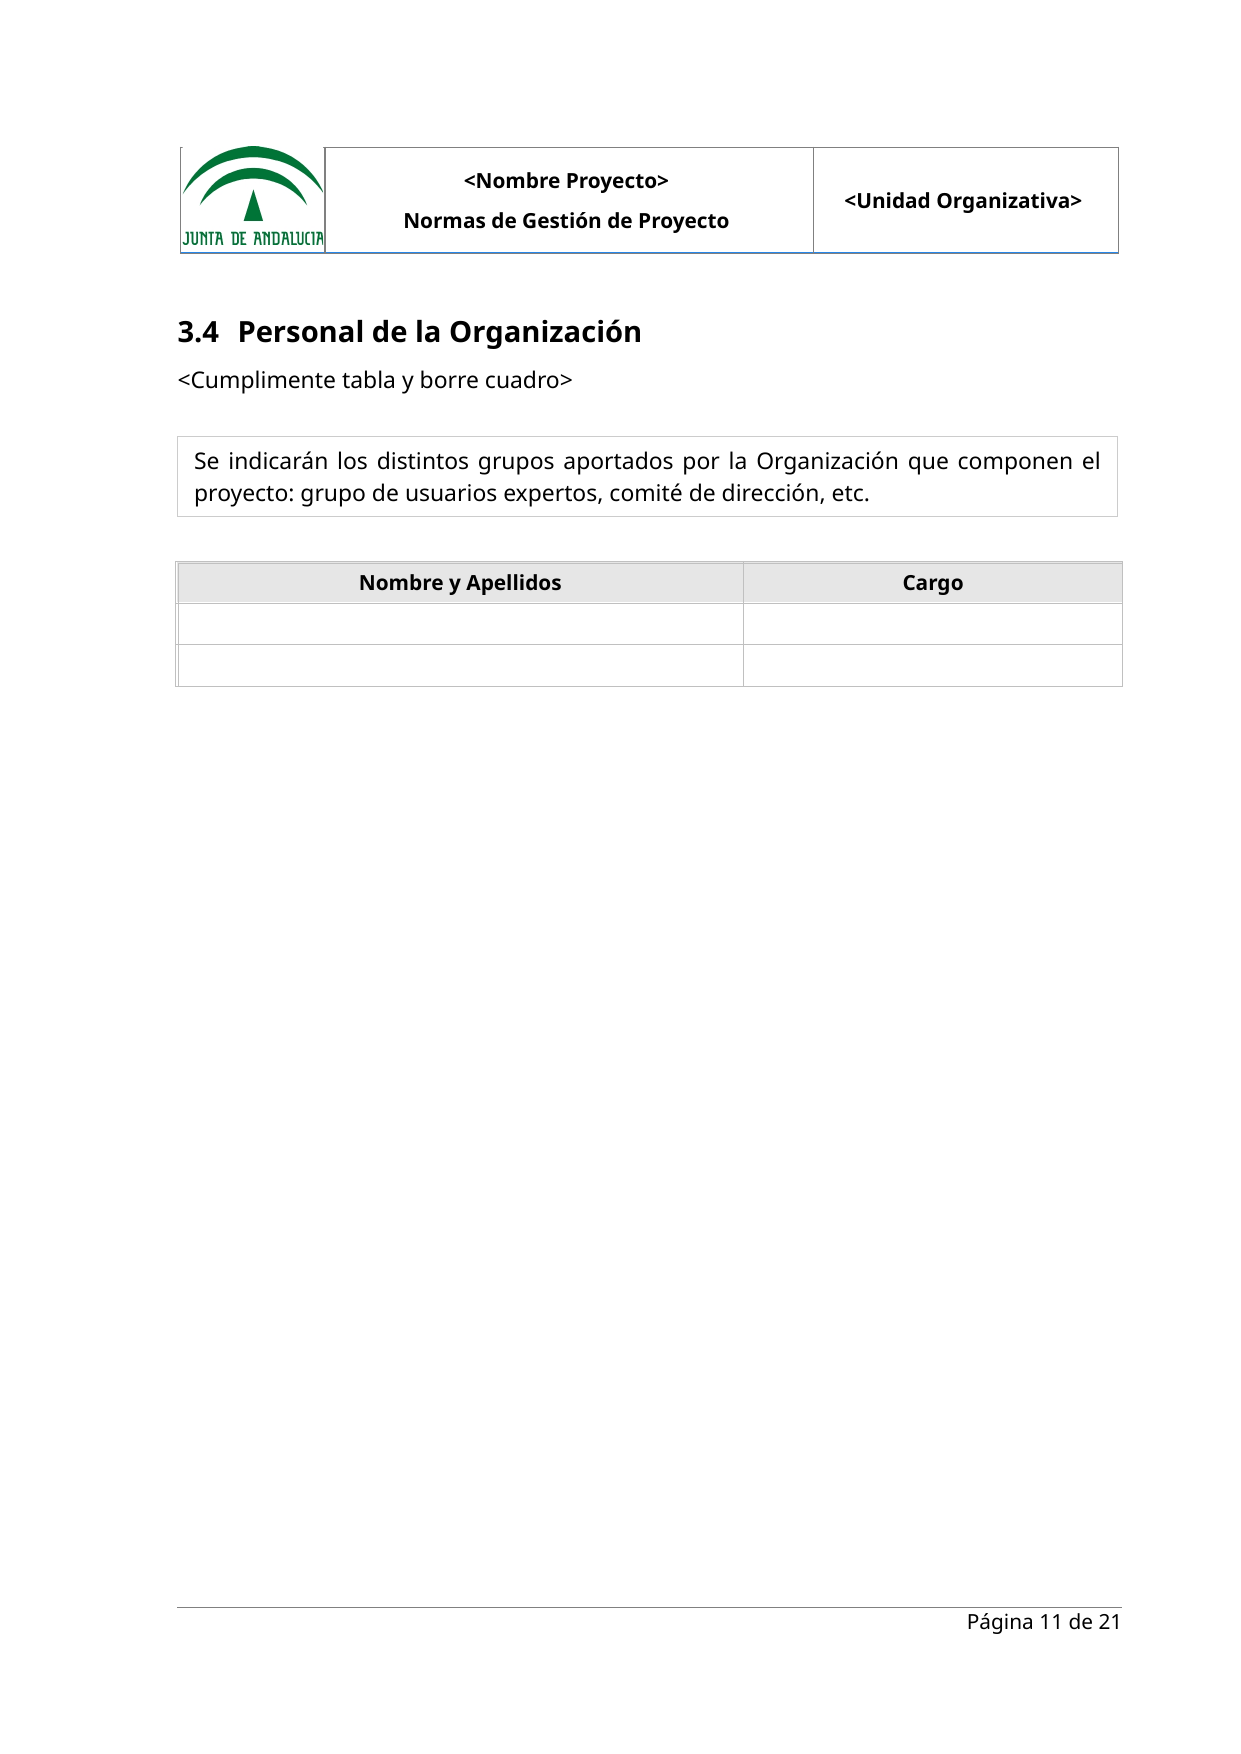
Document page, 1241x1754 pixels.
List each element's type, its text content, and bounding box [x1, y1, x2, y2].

table_header Nombre y Apellidos [179, 564, 743, 602]
table_cell [179, 604, 743, 644]
list Se indicarán los distintos grupos aportados por la Organización que componen el proyecto: grupo de usuarios expertos, comité de dirección, etc. [178, 445, 1102, 508]
text <Cumplimente tabla y borre cuadro> [177, 364, 1122, 395]
subtitle Personal de la Organización [177, 311, 1122, 351]
picture [182, 146, 324, 245]
table_cell [744, 645, 1122, 686]
table_cell [744, 604, 1122, 644]
table_header Cargo [744, 564, 1122, 602]
table_cell [179, 645, 743, 686]
